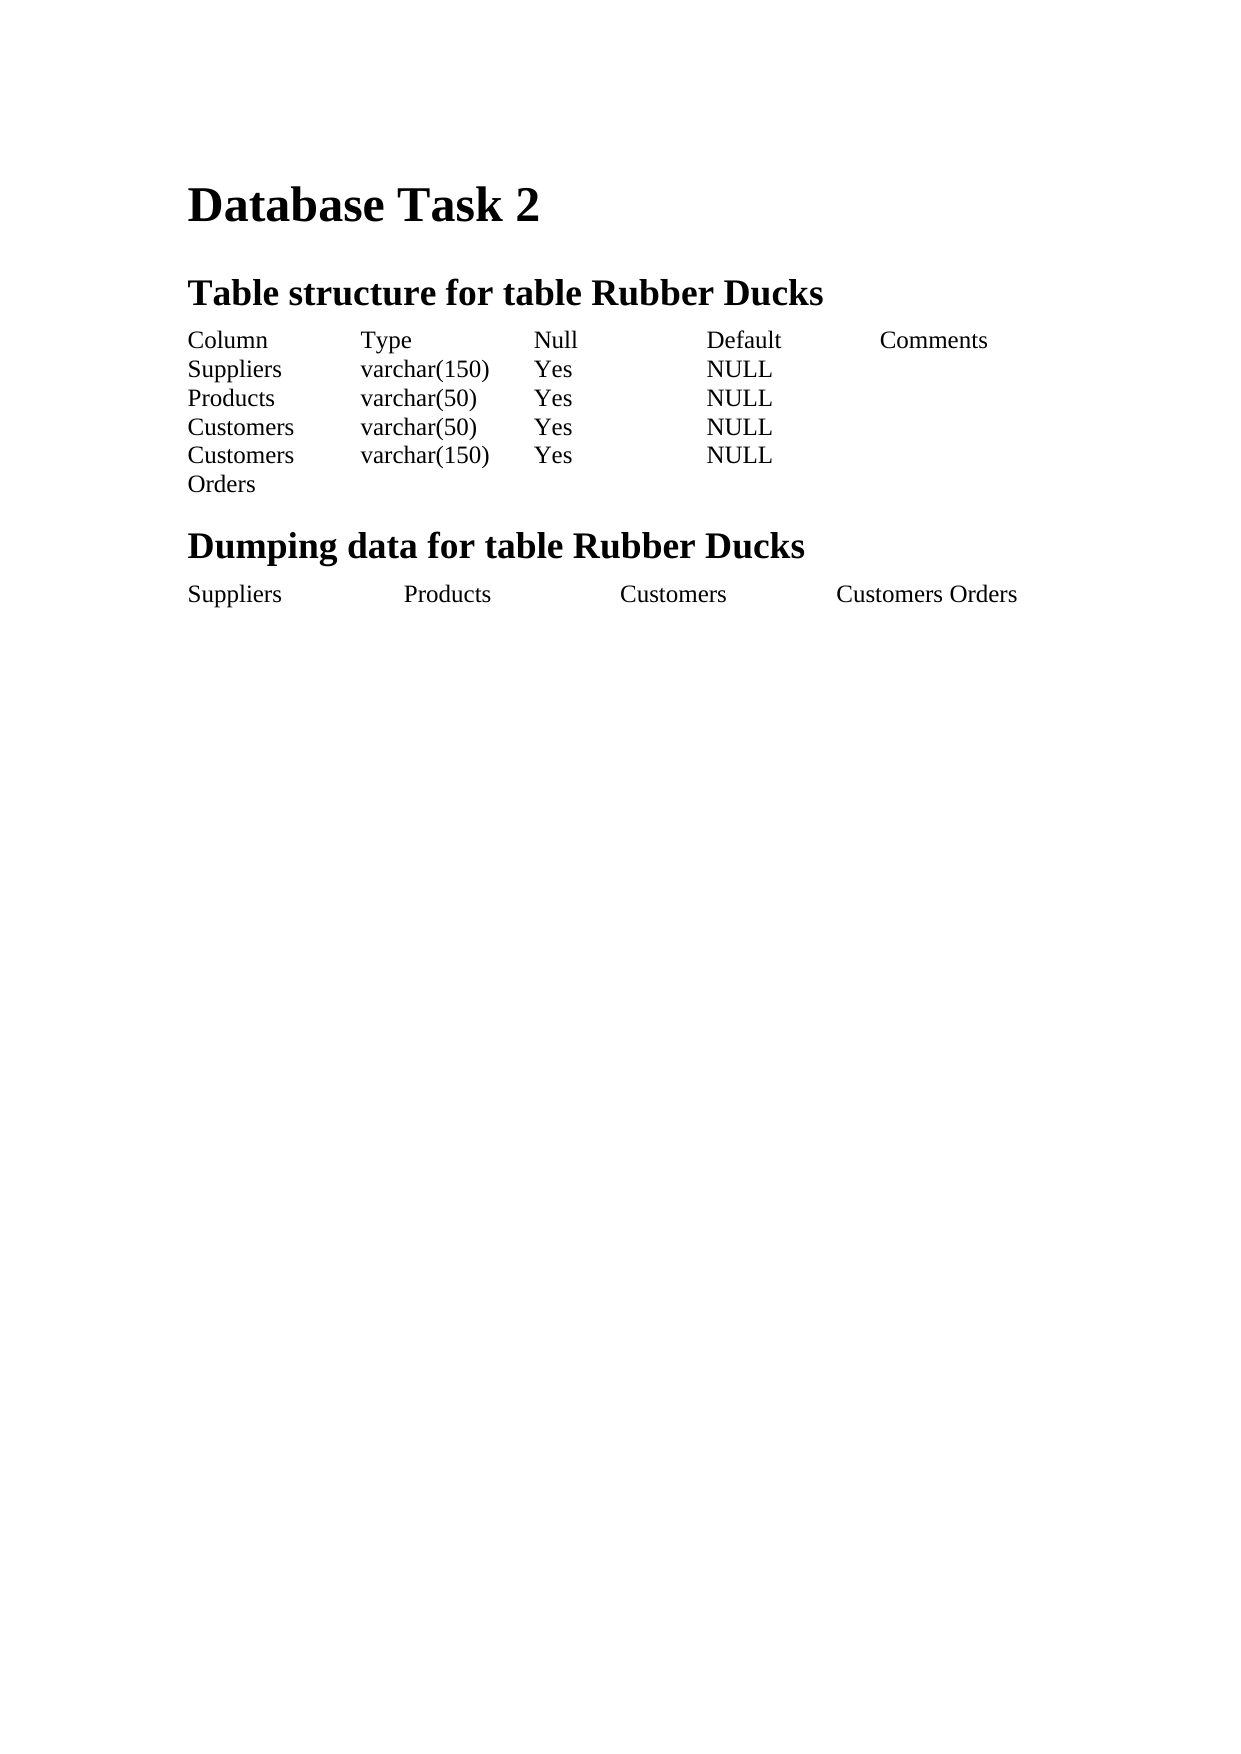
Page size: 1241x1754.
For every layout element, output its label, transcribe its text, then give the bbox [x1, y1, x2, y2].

table_cell [880, 441, 1053, 498]
table_cell varchar(150) [360, 354, 533, 383]
table_cell NULL [706, 383, 879, 412]
table_cell Yes [534, 412, 706, 441]
table_cell Yes [534, 383, 706, 412]
subtitle Dumping data for table Rubber Ducks [187, 523, 1053, 566]
table_cell Products [188, 383, 360, 412]
table_header Products [404, 579, 620, 607]
table_header Customers Orders [836, 579, 1053, 607]
table_cell [880, 412, 1053, 441]
subtitle Database Task 2 [187, 175, 1053, 232]
table_header Default [706, 326, 879, 354]
table_cell [880, 383, 1053, 412]
subtitle Table structure for table Rubber Ducks [187, 270, 1053, 313]
table_header Null [534, 326, 706, 354]
table_cell Suppliers [188, 354, 360, 383]
table_cell NULL [706, 354, 879, 383]
table_cell Customers [188, 412, 360, 441]
table_cell Yes [534, 441, 706, 498]
table_header Column [188, 326, 360, 354]
table_header Suppliers [188, 579, 404, 607]
table_header Customers [620, 579, 836, 607]
table_cell NULL [706, 412, 879, 441]
table_cell Yes [534, 354, 706, 383]
table_cell NULL [706, 441, 879, 498]
table_header Type [360, 326, 533, 354]
table_cell varchar(50) [360, 383, 533, 412]
table_cell varchar(50) [360, 412, 533, 441]
table_cell varchar(150) [360, 441, 533, 498]
table_header Comments [880, 326, 1053, 354]
table_cell Customers Orders [188, 441, 360, 498]
table_cell [880, 354, 1053, 383]
